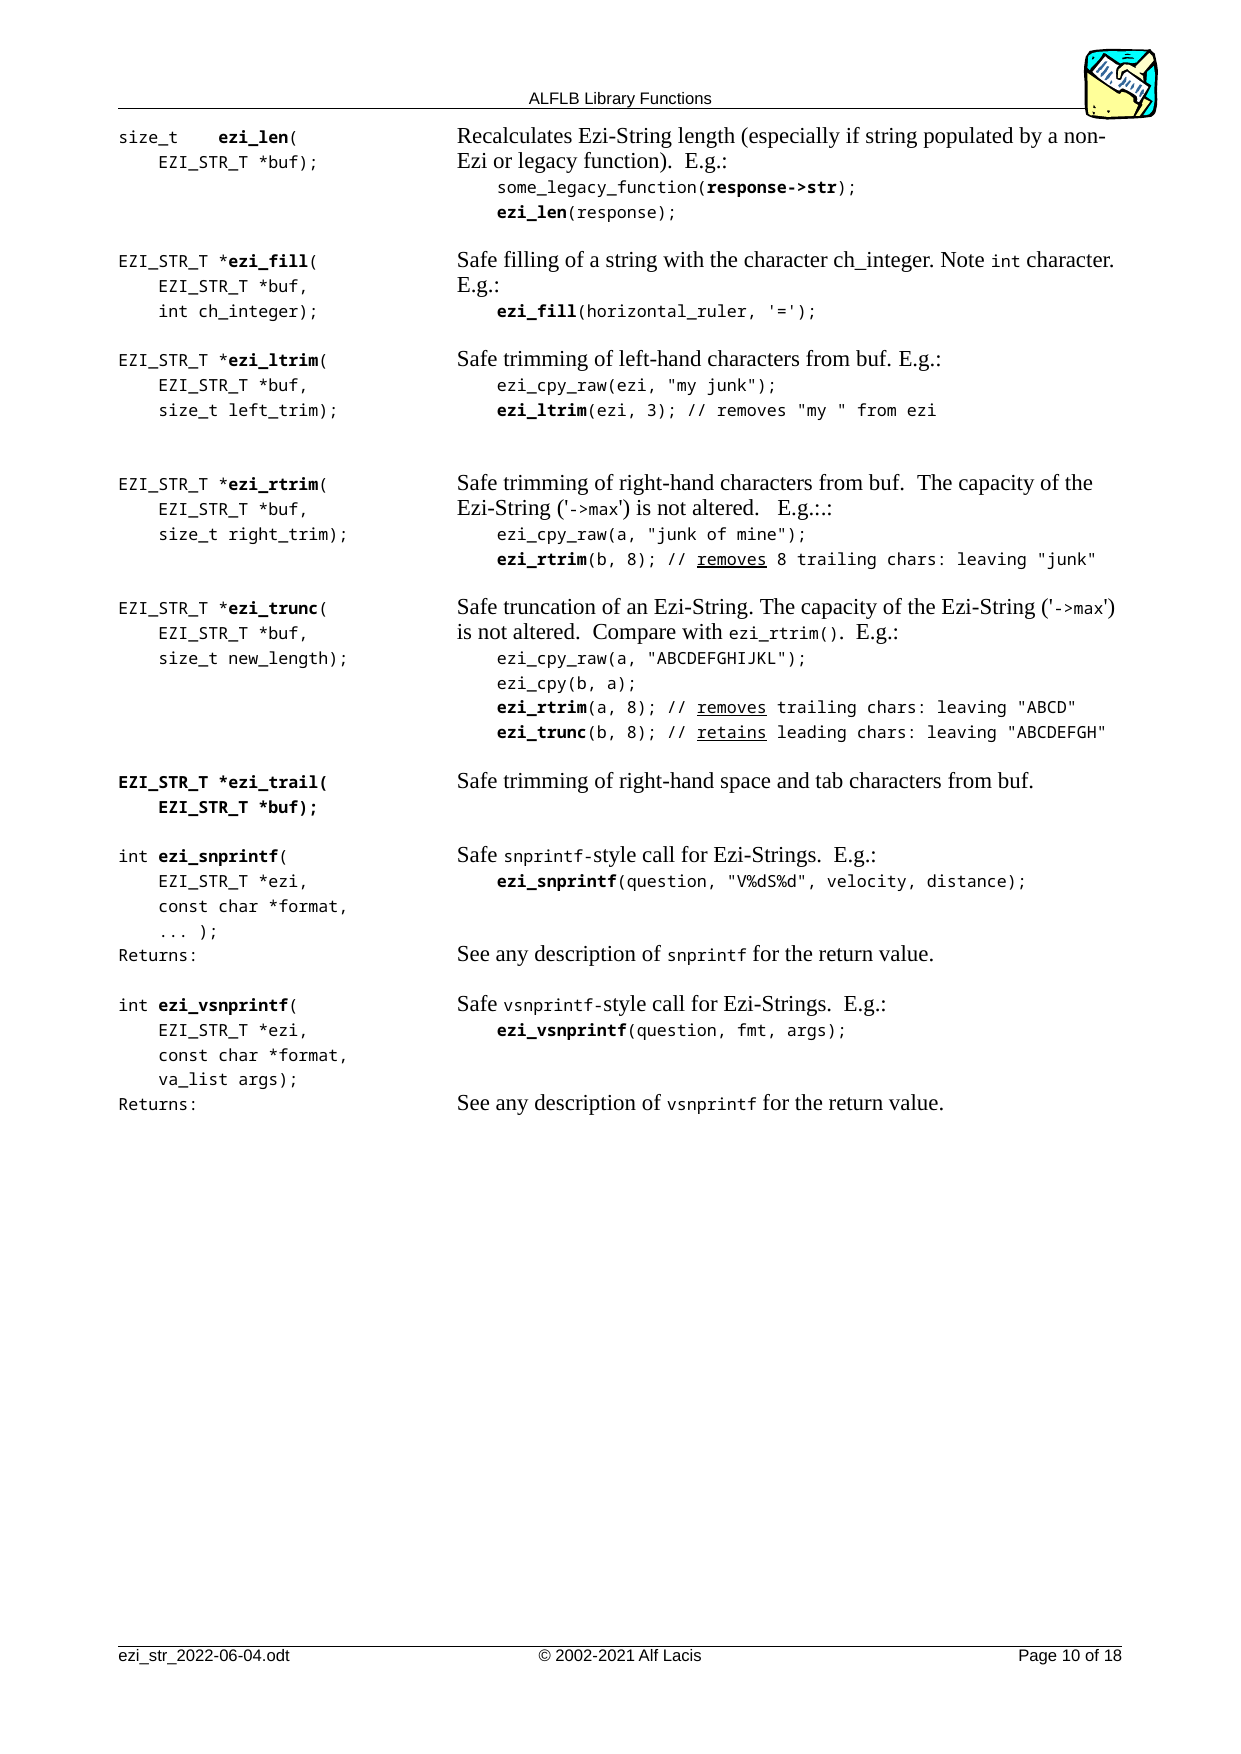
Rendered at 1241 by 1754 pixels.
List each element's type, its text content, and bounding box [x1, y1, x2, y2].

table_cell Safe trimming of right-hand characters from buf. The capacity of the Ezi-String ('->max') is not altered. E.g.:.: ezi_cpy_raw(a, "junk of mine"); ezi_rtrim(b, 8); // removes 8 trailing chars: leaving "junk" [457, 471, 1122, 595]
table_cell Recalculates Ezi-String length (especially if string populated by a non-Ezi or legacy function). E.g.: some_legacy_function(response->str); ezi_len(response); [457, 124, 1122, 248]
table_cell EZI_STR_T *ezi_ltrim( EZI_STR_T *buf, size_t left_trim); [118, 347, 457, 471]
table_cell Safe snprintf-style call for Ezi-Strings. E.g.: ezi_snprintf(question, "V%dS%d", velocity, distance); See any description of snprintf for the return value. [457, 843, 1122, 992]
table_cell Safe filling of a string with the character ch_integer. Note int character. E.g.: ezi_fill(horizontal_ruler, '='); [457, 248, 1122, 347]
table_cell Safe trimming of right-hand space and tab characters from buf. [457, 769, 1122, 843]
table_cell int ezi_snprintf( EZI_STR_T *ezi, const char *format, ... ); Returns: [118, 843, 457, 992]
table_cell EZI_STR_T *ezi_fill( EZI_STR_T *buf, int ch_integer); [118, 248, 457, 347]
table_cell Safe vsnprintf-style call for Ezi-Strings. E.g.: ezi_vsnprintf(question, fmt, args); See any description of vsnprintf for the return value. [457, 992, 1122, 1140]
table_cell Safe truncation of an Ezi-String. The capacity of the Ezi-String ('->max') is not altered. Compare with ezi_rtrim(). E.g.: ezi_cpy_raw(a, "ABCDEFGHIJKL"); ezi_cpy(b, a); ezi_rtrim(a, 8); // removes trailing chars: leaving "ABCD" ezi_trunc(b, 8); // retains leading chars: leaving "ABCDEFGH" [457, 595, 1122, 768]
table_cell EZI_STR_T *ezi_rtrim( EZI_STR_T *buf, size_t right_trim); [118, 471, 457, 595]
table_cell EZI_STR_T *ezi_trunc( EZI_STR_T *buf, size_t new_length); [118, 595, 457, 768]
table_cell Safe trimming of left-hand characters from buf. E.g.: ezi_cpy_raw(ezi, "my junk"); ezi_ltrim(ezi, 3); // removes "my " from ezi [457, 347, 1122, 471]
table_cell EZI_STR_T *ezi_trail( EZI_STR_T *buf); [118, 769, 457, 843]
table_cell size_t ezi_len( EZI_STR_T *buf); [118, 124, 457, 248]
table_cell int ezi_vsnprintf( EZI_STR_T *ezi, const char *format, va_list args); Returns: [118, 992, 457, 1140]
